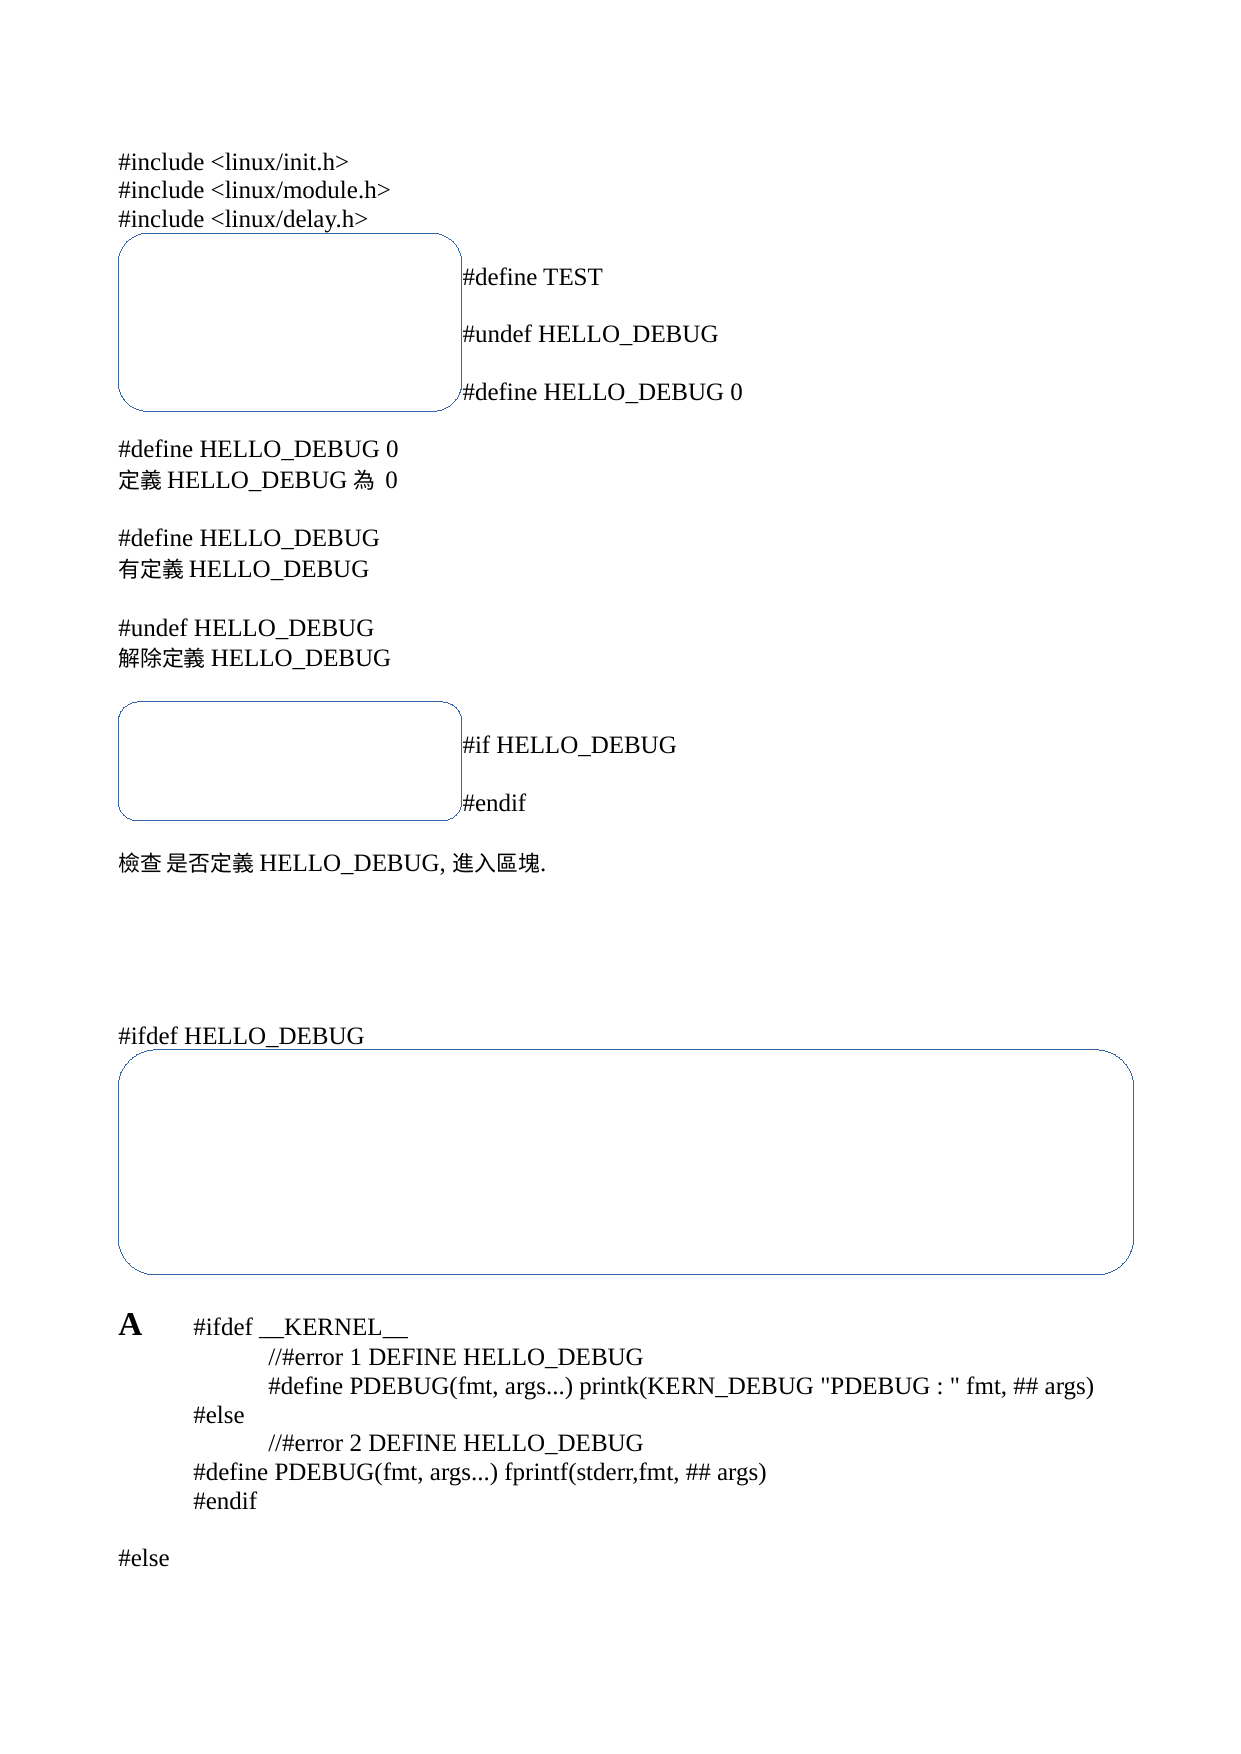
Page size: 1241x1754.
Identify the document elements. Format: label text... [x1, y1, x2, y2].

text #endif [118, 1486, 1122, 1515]
text #if HELLO_DEBUG [462, 731, 1122, 759]
text #ifdef HELLO_DEBUG [118, 1021, 1122, 1050]
text #define HELLO_DEBUG 0 [118, 434, 1122, 463]
text //#error 1 DEFINE HELLO_DEBUG [118, 1342, 1122, 1371]
text #else [118, 1400, 1122, 1428]
text #define TEST [462, 262, 1122, 291]
text [119, 319, 461, 348]
text #define PDEBUG(fmt, args...) fprintf(stderr,fmt, ## args) [118, 1457, 1122, 1486]
text #include <linux/delay.h> [118, 204, 1122, 233]
text #undef HELLO_DEBUG [118, 613, 1122, 641]
text [119, 731, 461, 759]
text #include <linux/init.h> [118, 147, 1122, 176]
text #define PDEBUG(fmt, args...) printk(KERN_DEBUG "PDEBUG : " fmt, ## args) [118, 1371, 1122, 1400]
text 有定義 HELLO_DEBUG [118, 552, 1122, 584]
text A #ifdef __KERNEL__ [118, 1304, 1122, 1342]
text #define HELLO_DEBUG 0 [118, 377, 1122, 406]
text #include <linux/module.h> [118, 176, 1122, 204]
text #endif [118, 788, 1122, 817]
text 定義 HELLO_DEBUG 為 0 [118, 463, 1122, 495]
text [119, 262, 461, 291]
text 檢查 是否定義 HELLO_DEBUG, 進入區塊. [118, 846, 1122, 877]
text #define HELLO_DEBUG [118, 523, 1122, 552]
text #undef HELLO_DEBUG [462, 319, 1122, 348]
text 解除定義 HELLO_DEBUG [118, 641, 1122, 673]
text #else [118, 1543, 1122, 1572]
text //#error 2 DEFINE HELLO_DEBUG [118, 1428, 1122, 1457]
